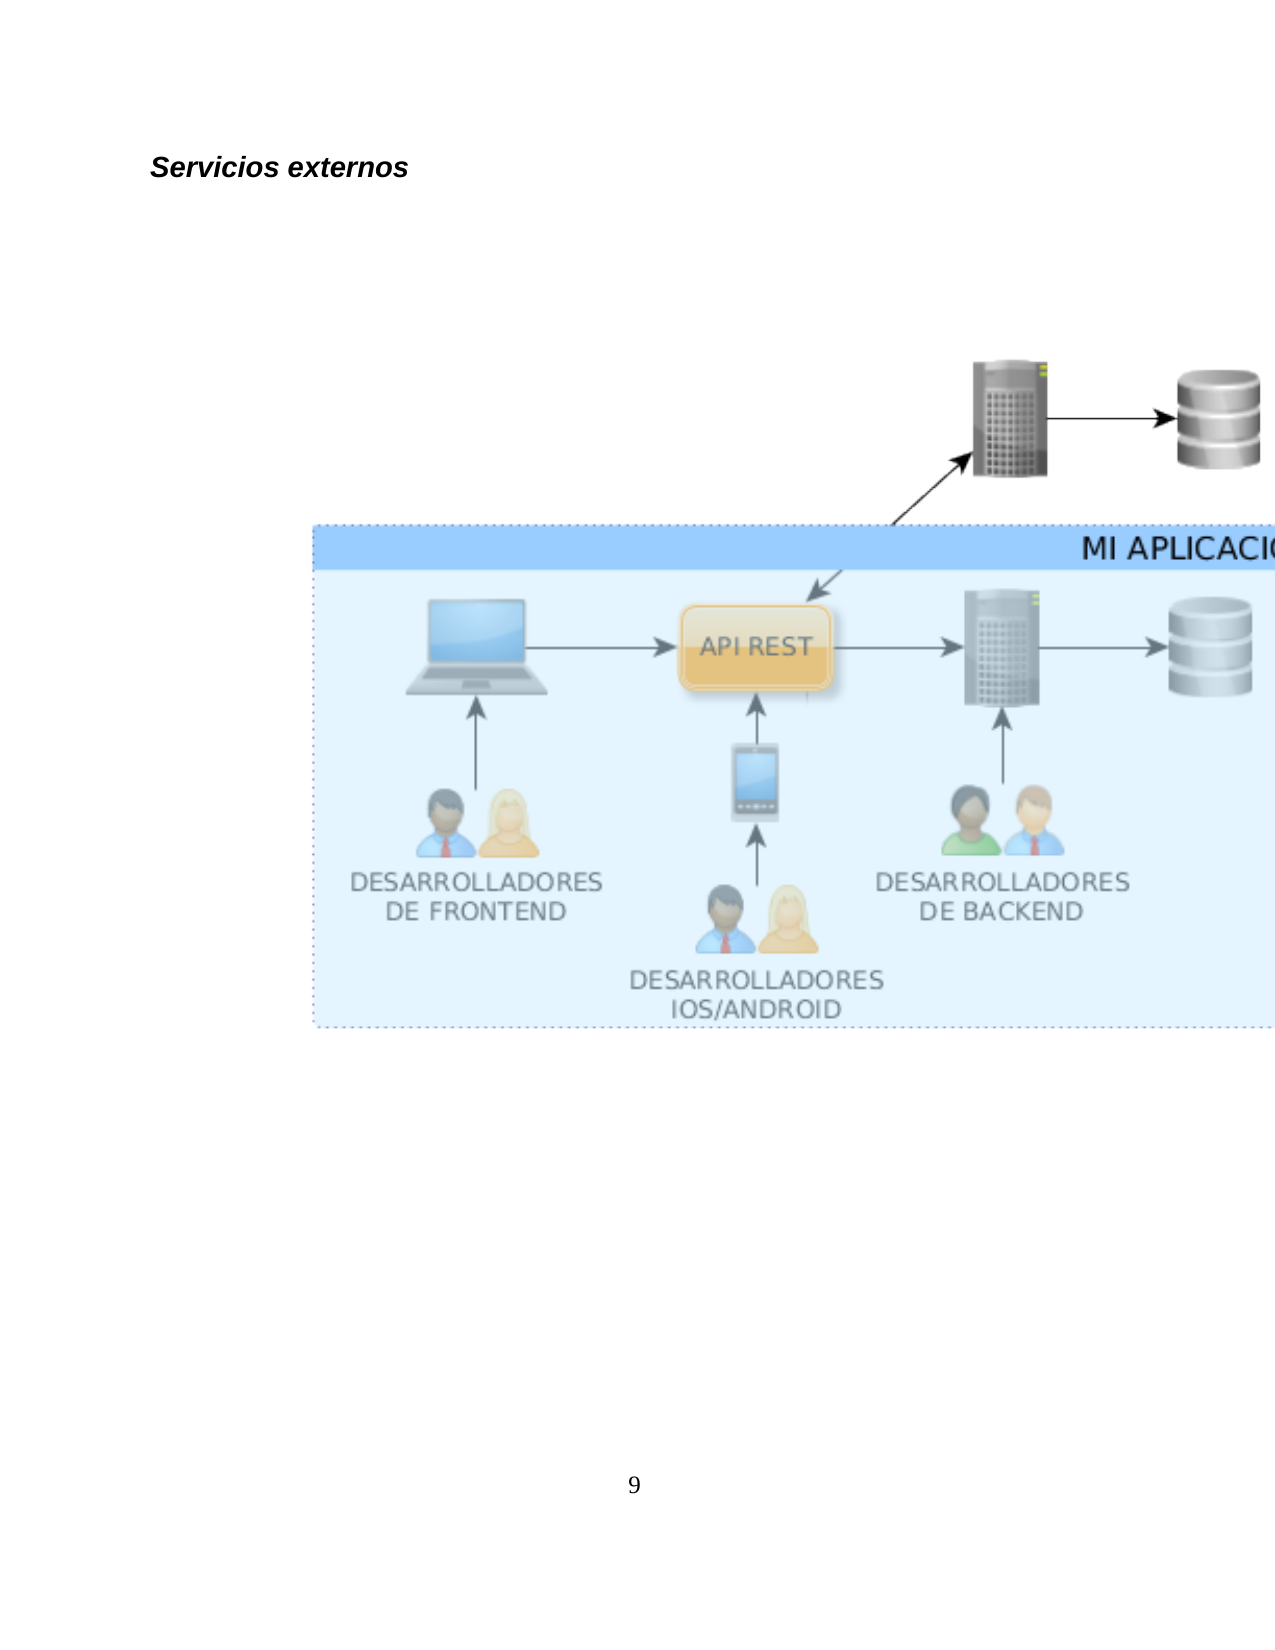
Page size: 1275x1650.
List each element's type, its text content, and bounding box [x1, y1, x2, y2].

picture [150, 196, 1275, 1196]
subtitle Servicios externos [150, 150, 1125, 183]
